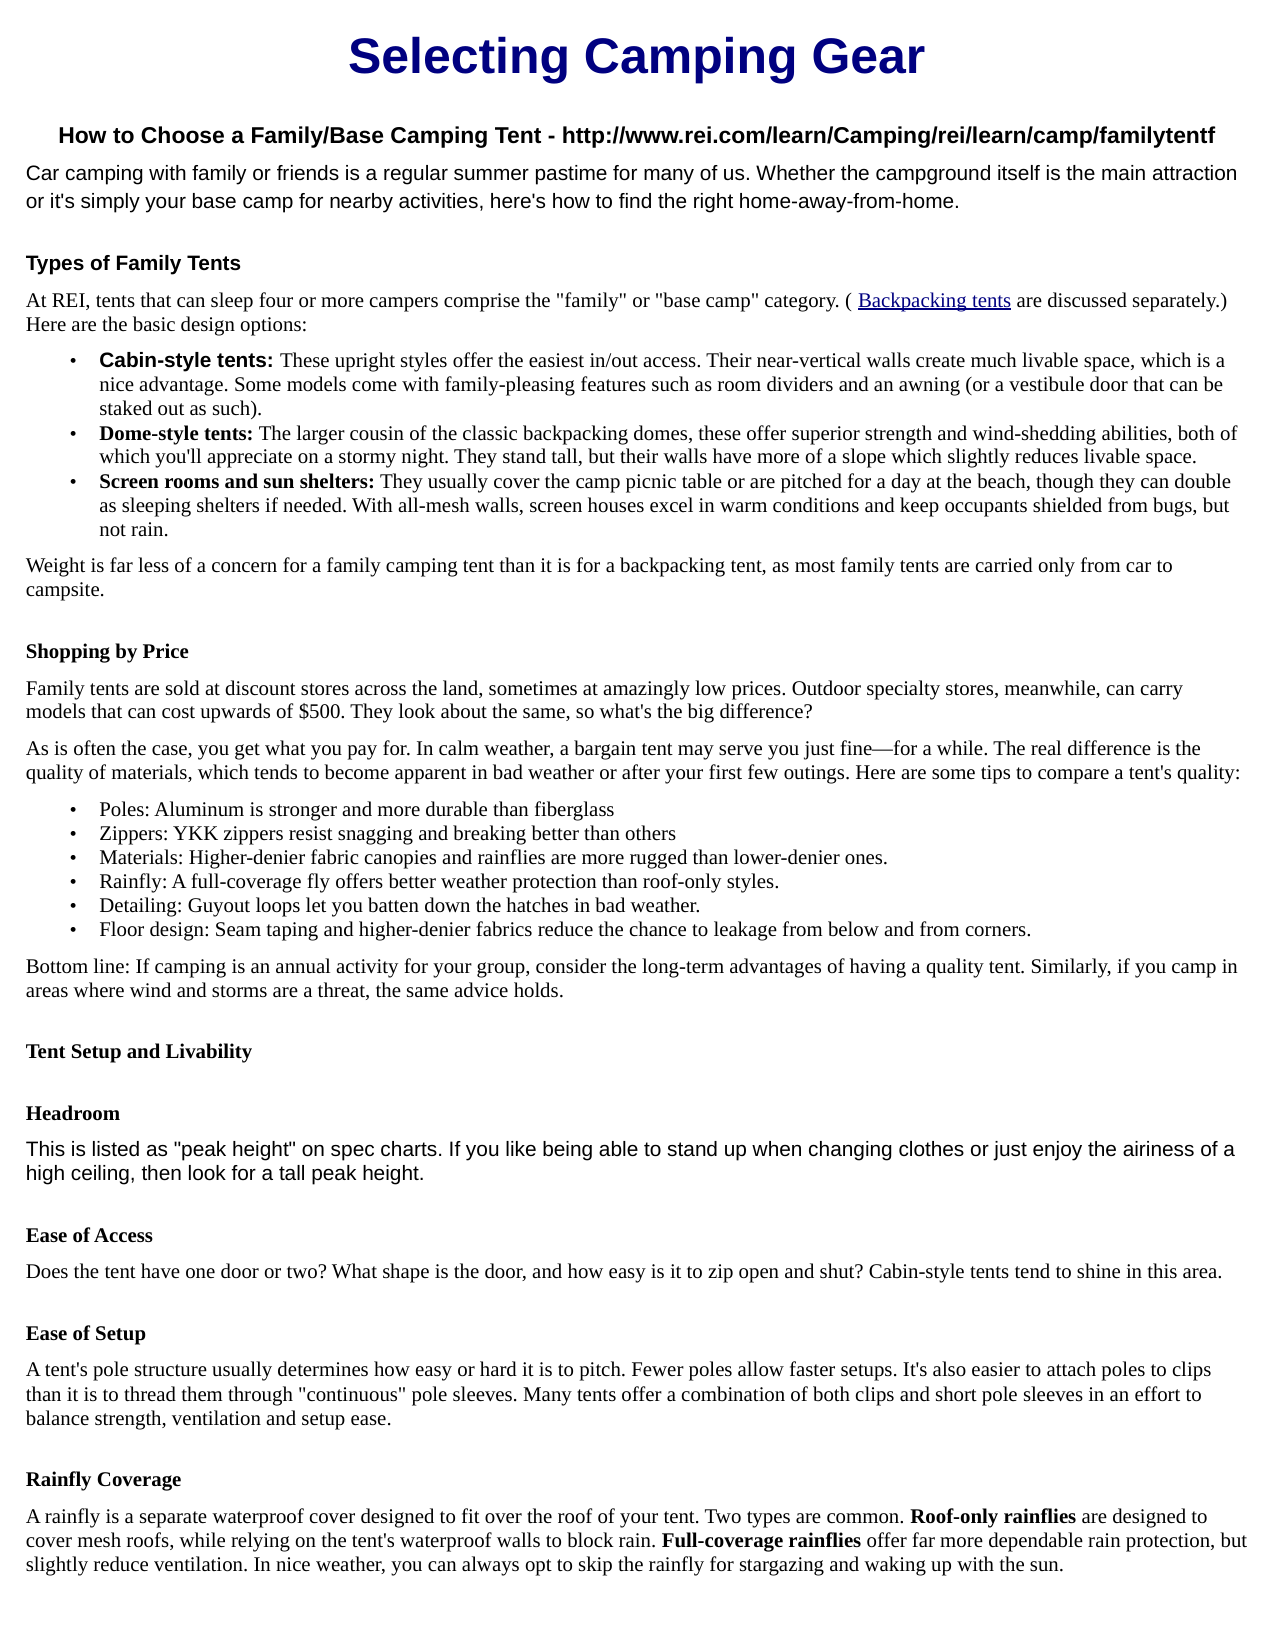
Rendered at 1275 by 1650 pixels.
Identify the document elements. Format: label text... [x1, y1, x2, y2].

text At REI, tents that can sleep four or more campers comprise the "family" or "base camp" category. ( Backpacking tents are discussed separately.) Here are the basic design options: [26, 287, 1248, 336]
subtitle Rainfly Coverage [26, 1467, 1248, 1491]
text A tent's pole structure usually determines how easy or hard it is to pitch. Fewer poles allow faster setups. It's also easier to attach poles to clips than it is to thread them through "continuous" pole sleeves. Many tents offer a combination of both clips and short pole sleeves in an effort to balance strength, ventilation and setup ease. [26, 1357, 1248, 1429]
subtitle Types of Family Tents [26, 251, 1248, 275]
subtitle Ease of Access [26, 1223, 1248, 1247]
text As is often the case, you get what you pay for. In calm weather, a bargain tent may serve you just fine—for a while. The real difference is the quality of materials, which tends to become apparent in bad weather or after your first few outings. Here are some tips to compare a tent's quality: [26, 736, 1248, 784]
list Cabin-style tents: These upright styles offer the easiest in/out access. Their near-vertical walls create much livable space, which is a nice advantage. Some models come with family-pleasing features such as room dividers and an awning (or a vestibule door that can be staked out as such). [70, 348, 1248, 420]
text A rainfly is a separate waterproof cover designed to fit over the roof of your tent. Two types are common. Roof-only rainflies are designed to cover mesh roofs, while relying on the tent's waterproof walls to block rain. Full-coverage rainflies offer far more dependable rain protection, but slightly reduce ventilation. In nice weather, you can always opt to skip the rainfly for stargazing and waking up with the sun. [26, 1504, 1248, 1576]
subtitle Ease of Setup [26, 1321, 1248, 1345]
subtitle Tent Setup and Livability [26, 1039, 1248, 1063]
text Weight is far less of a concern for a family camping tent than it is for a backpacking tent, as most family tents are carried only from car to campsite. [26, 553, 1248, 601]
subtitle Headroom [26, 1101, 1248, 1125]
text This is listed as "peak height" on spec charts. If you like being able to stand up when changing clothes or just enjoy the airiness of a high ceiling, then look for a tall peak height. [26, 1137, 1248, 1185]
text Selecting Camping Gear [26, 27, 1248, 84]
text Car camping with family or friends is a regular summer pastime for many of us. Whether the campground itself is the main attraction or it's simply your base camp for nearby activities, here's how to find the right home-away-from-home. [26, 161, 1248, 213]
subtitle How to Choose a Family/Base Camping Tent - http://www.rei.com/learn/Camping/rei/learn/camp/familytentf [26, 122, 1248, 148]
list Screen rooms and sun shelters: They usually cover the camp picnic table or are pitched for a day at the beach, though they can double as sleeping shelters if needed. With all-mesh walls, screen houses excel in warm conditions and keep occupants shielded from bugs, but not rain. [70, 468, 1248, 541]
text Does the tent have one door or two? What shape is the door, and how easy is it to zip open and shut? Cabin-style tents tend to shine in this area. [26, 1259, 1248, 1283]
list Rainfly: A full-coverage fly offers better weather protection than roof-only styles. [70, 869, 1248, 893]
list Dome-style tents: The larger cousin of the classic backpacking domes, these offer superior strength and wind-shedding abilities, both of which you'll appreciate on a stormy night. They stand tall, but their walls have more of a slope which slightly reduces livable space. [70, 420, 1248, 468]
text Bottom line: If camping is an annual activity for your group, consider the long-term advantages of having a quality tent. Similarly, if you camp in areas where wind and storms are a threat, the same advice holds. [26, 953, 1248, 1002]
list Zippers: YKK zippers resist snagging and breaking better than others [70, 821, 1248, 845]
list Floor design: Seam taping and higher-denier fabrics reduce the chance to leakage from below and from corners. [70, 917, 1248, 941]
list Poles: Aluminum is stronger and more durable than fiberglass [70, 797, 1248, 821]
list Detailing: Guyout loops let you batten down the hatches in bad weather. [70, 893, 1248, 917]
subtitle Shopping by Price [26, 639, 1248, 663]
text Family tents are sold at discount stores across the land, sometimes at amazingly low prices. Outdoor specialty stores, meanwhile, can carry models that can cost upwards of $500. They look about the same, so what's the big difference? [26, 675, 1248, 723]
list Materials: Higher-denier fabric canopies and rainflies are more rugged than lower-denier ones. [70, 845, 1248, 869]
